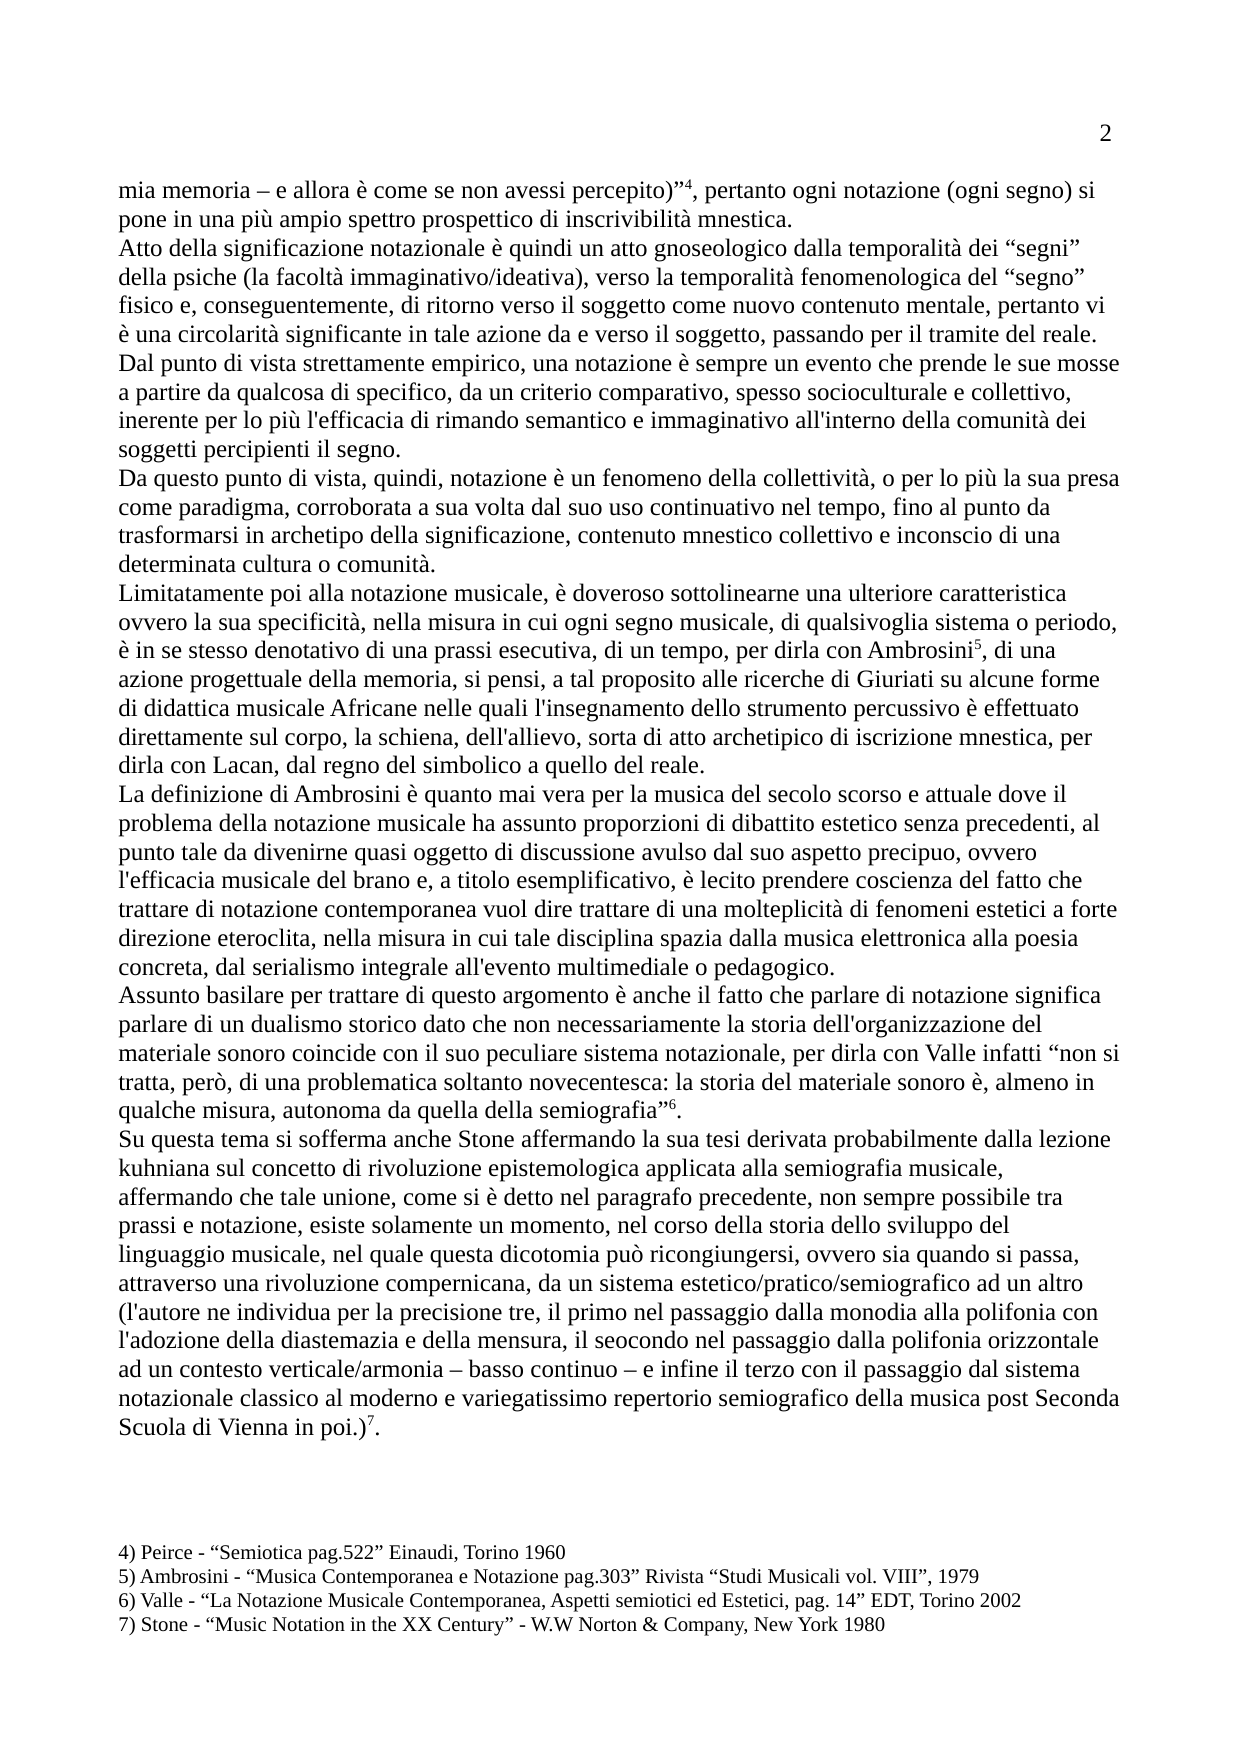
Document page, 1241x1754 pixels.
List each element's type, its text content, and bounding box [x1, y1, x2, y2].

text Atto della significazione notazionale è quindi un atto gnoseologico dalla temporalità dei “segni” della psiche (la facoltà immaginativo/ideativa), verso la temporalità fenomenologica del “segno” fisico e, conseguentemente, di ritorno verso il soggetto come nuovo contenuto mentale, pertanto vi è una circolarità significante in tale azione da e verso il soggetto, passando per il tramite del reale. [118, 233, 1122, 348]
text mia memoria – e allora è come se non avessi percepito)”, pertanto ogni notazione (ogni segno) si pone in una più ampio spettro prospettico di inscrivibilità mnestica. [118, 176, 1122, 233]
text Limitatamente poi alla notazione musicale, è doveroso sottolinearne una ulteriore caratteristica ovvero la sua specificità, nella misura in cui ogni segno musicale, di qualsivoglia sistema o periodo, è in se stesso denotativo di una prassi esecutiva, di un tempo, per dirla con Ambrosini, di una azione progettuale della memoria, si pensi, a tal proposito alle ricerche di Giuriati su alcune forme di didattica musicale Africane nelle quali l'insegnamento dello strumento percussivo è effettuato direttamente sul corpo, la schiena, dell'allievo, sorta di atto archetipico di iscrizione mnestica, per dirla con Lacan, dal regno del simbolico a quello del reale. [118, 578, 1122, 779]
text ) Peirce - “Semiotica pag.522” Einaudi, Torino 1960 [118, 1539, 1122, 1564]
text Da questo punto di vista, quindi, notazione è un fenomeno della collettività, o per lo più la sua presa come paradigma, corroborata a sua volta dal suo uso continuativo nel tempo, fino al punto da trasformarsi in archetipo della significazione, contenuto mnestico collettivo e inconscio di una determinata cultura o comunità. [118, 463, 1122, 578]
text Su questa tema si sofferma anche Stone affermando la sua tesi derivata probabilmente dalla lezione kuhniana sul concetto di rivoluzione epistemologica applicata alla semiografia musicale, affermando che tale unione, come si è detto nel paragrafo precedente, non sempre possibile tra prassi e notazione, esiste solamente un momento, nel corso della storia dello sviluppo del linguaggio musicale, nel quale questa dicotomia può ricongiungersi, ovvero sia quando si passa, attraverso una rivoluzione compernicana, da un sistema estetico/pratico/semiografico ad un altro (l'autore ne individua per la precisione tre, il primo nel passaggio dalla monodia alla polifonia con l'adozione della diastemazia e della mensura, il seocondo nel passaggio dalla polifonia orizzontale ad un contesto verticale/armonia – basso continuo – e infine il terzo con il passaggio dal sistema notazionale classico al moderno e variegatissimo repertorio semiografico della musica post Seconda Scuola di Vienna in poi.). [118, 1124, 1122, 1441]
text La definizione di Ambrosini è quanto mai vera per la musica del secolo scorso e attuale dove il problema della notazione musicale ha assunto proporzioni di dibattito estetico senza precedenti, al punto tale da divenirne quasi oggetto di discussione avulso dal suo aspetto precipuo, ovvero l'efficacia musicale del brano e, a titolo esemplificativo, è lecito prendere coscienza del fatto che trattare di notazione contemporanea vuol dire trattare di una molteplicità di fenomeni estetici a forte direzione eteroclita, nella misura in cui tale disciplina spazia dalla musica elettronica alla poesia concreta, dal serialismo integrale all'evento multimediale o pedagogico. [118, 779, 1122, 981]
text Assunto basilare per trattare di questo argomento è anche il fatto che parlare di notazione significa parlare di un dualismo storico dato che non necessariamente la storia dell'organizzazione del materiale sonoro coincide con il suo peculiare sistema notazionale, per dirla con Valle infatti “non si tratta, però, di una problematica soltanto novecentesca: la storia del materiale sonoro è, almeno in qualche misura, autonoma da quella della semiografia”. [118, 981, 1122, 1124]
text ) Ambrosini - “Musica Contemporanea e Notazione pag.303” Rivista “Studi Musicali vol. VIII”, 1979 [118, 1564, 1122, 1588]
text 2 [118, 118, 1122, 147]
text ) Stone - “Music Notation in the XX Century” - W.W Norton & Company, New York 1980 [118, 1612, 1122, 1636]
text Dal punto di vista strettamente empirico, una notazione è sempre un evento che prende le sue mosse a partire da qualcosa di specifico, da un criterio comparativo, spesso socioculturale e collettivo, inerente per lo più l'efficacia di rimando semantico e immaginativo all'interno della comunità dei soggetti percipienti il segno. [118, 348, 1122, 463]
text ) Valle - “La Notazione Musicale Contemporanea, Aspetti semiotici ed Estetici, pag. 14” EDT, Torino 2002 [118, 1588, 1122, 1612]
